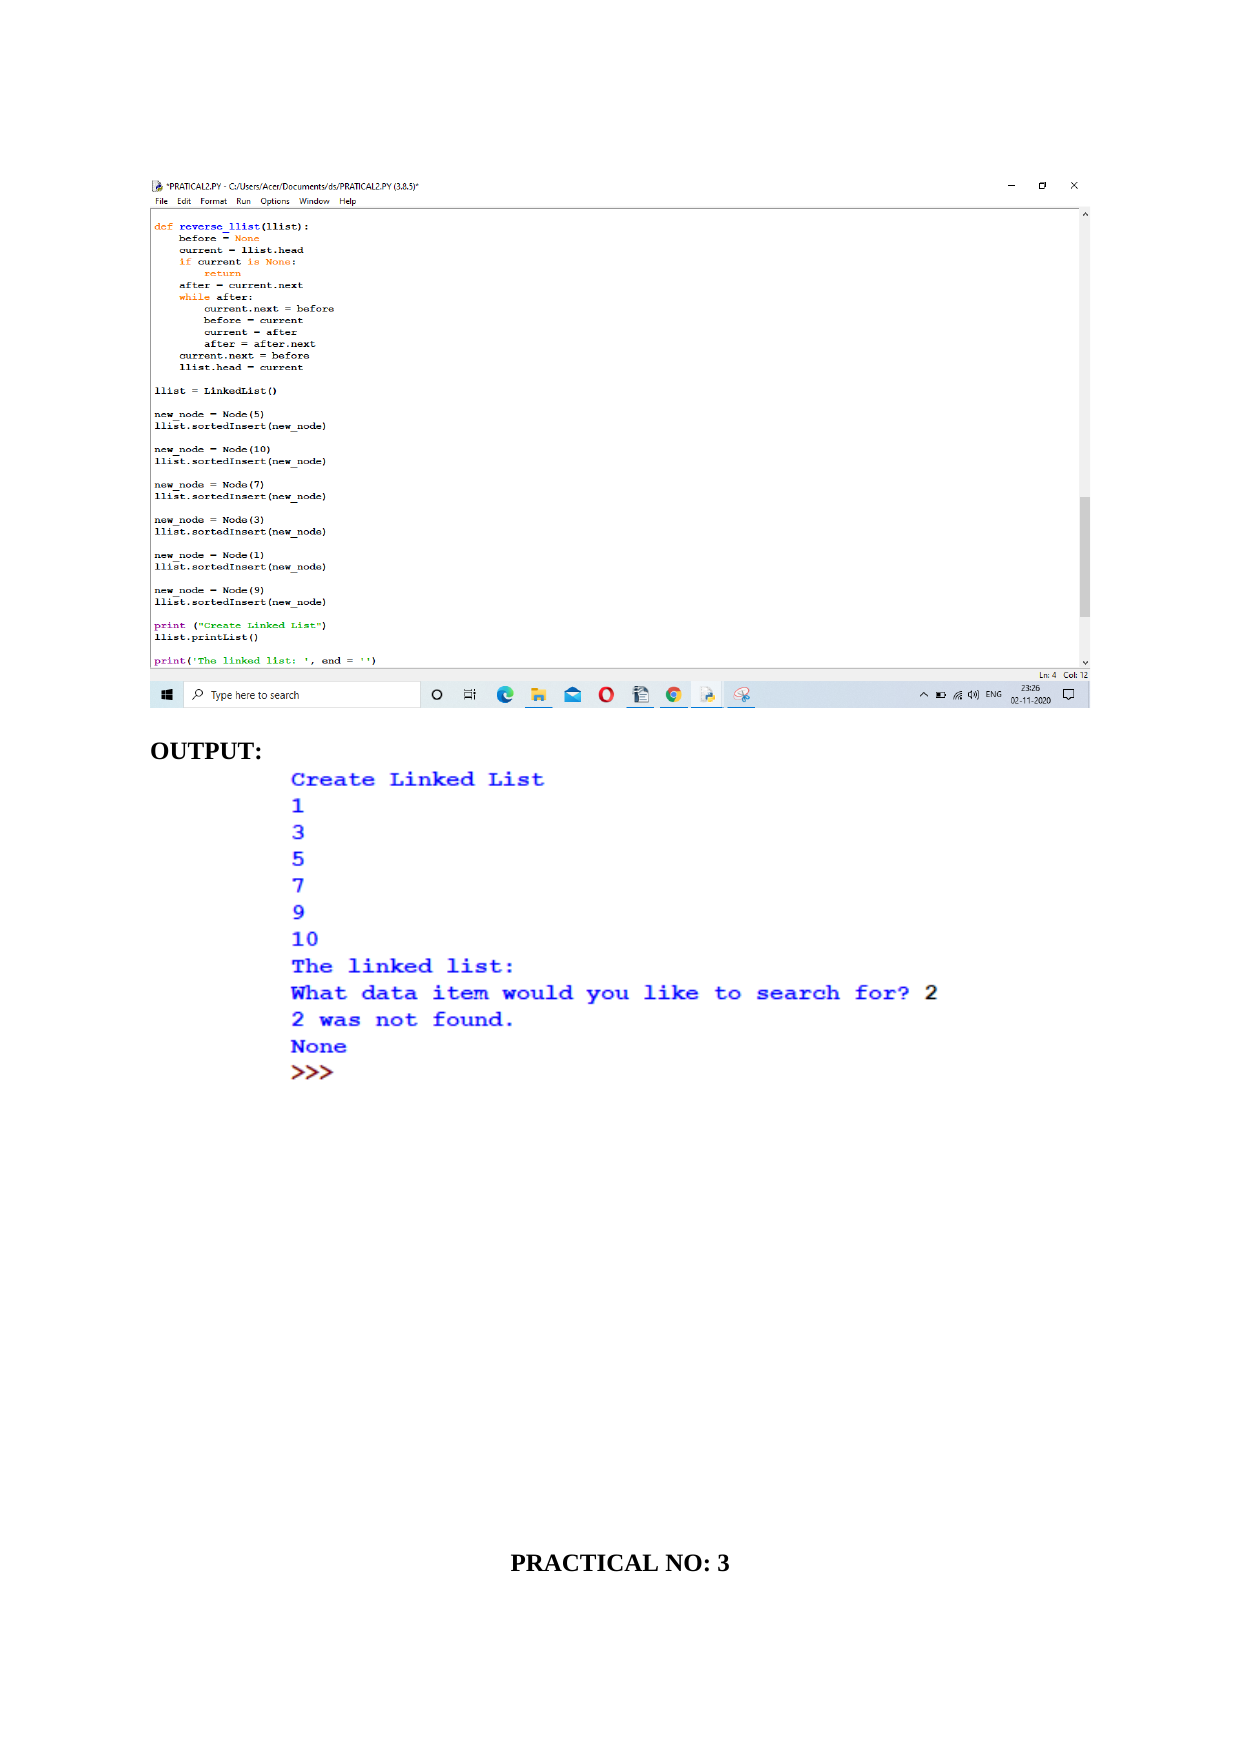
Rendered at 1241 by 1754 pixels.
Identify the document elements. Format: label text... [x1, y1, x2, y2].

picture [285, 764, 956, 1089]
text OUTPUT: [150, 736, 1090, 765]
picture [150, 178, 1091, 708]
text PRACTICAL NO: 3 [150, 1548, 1090, 1577]
